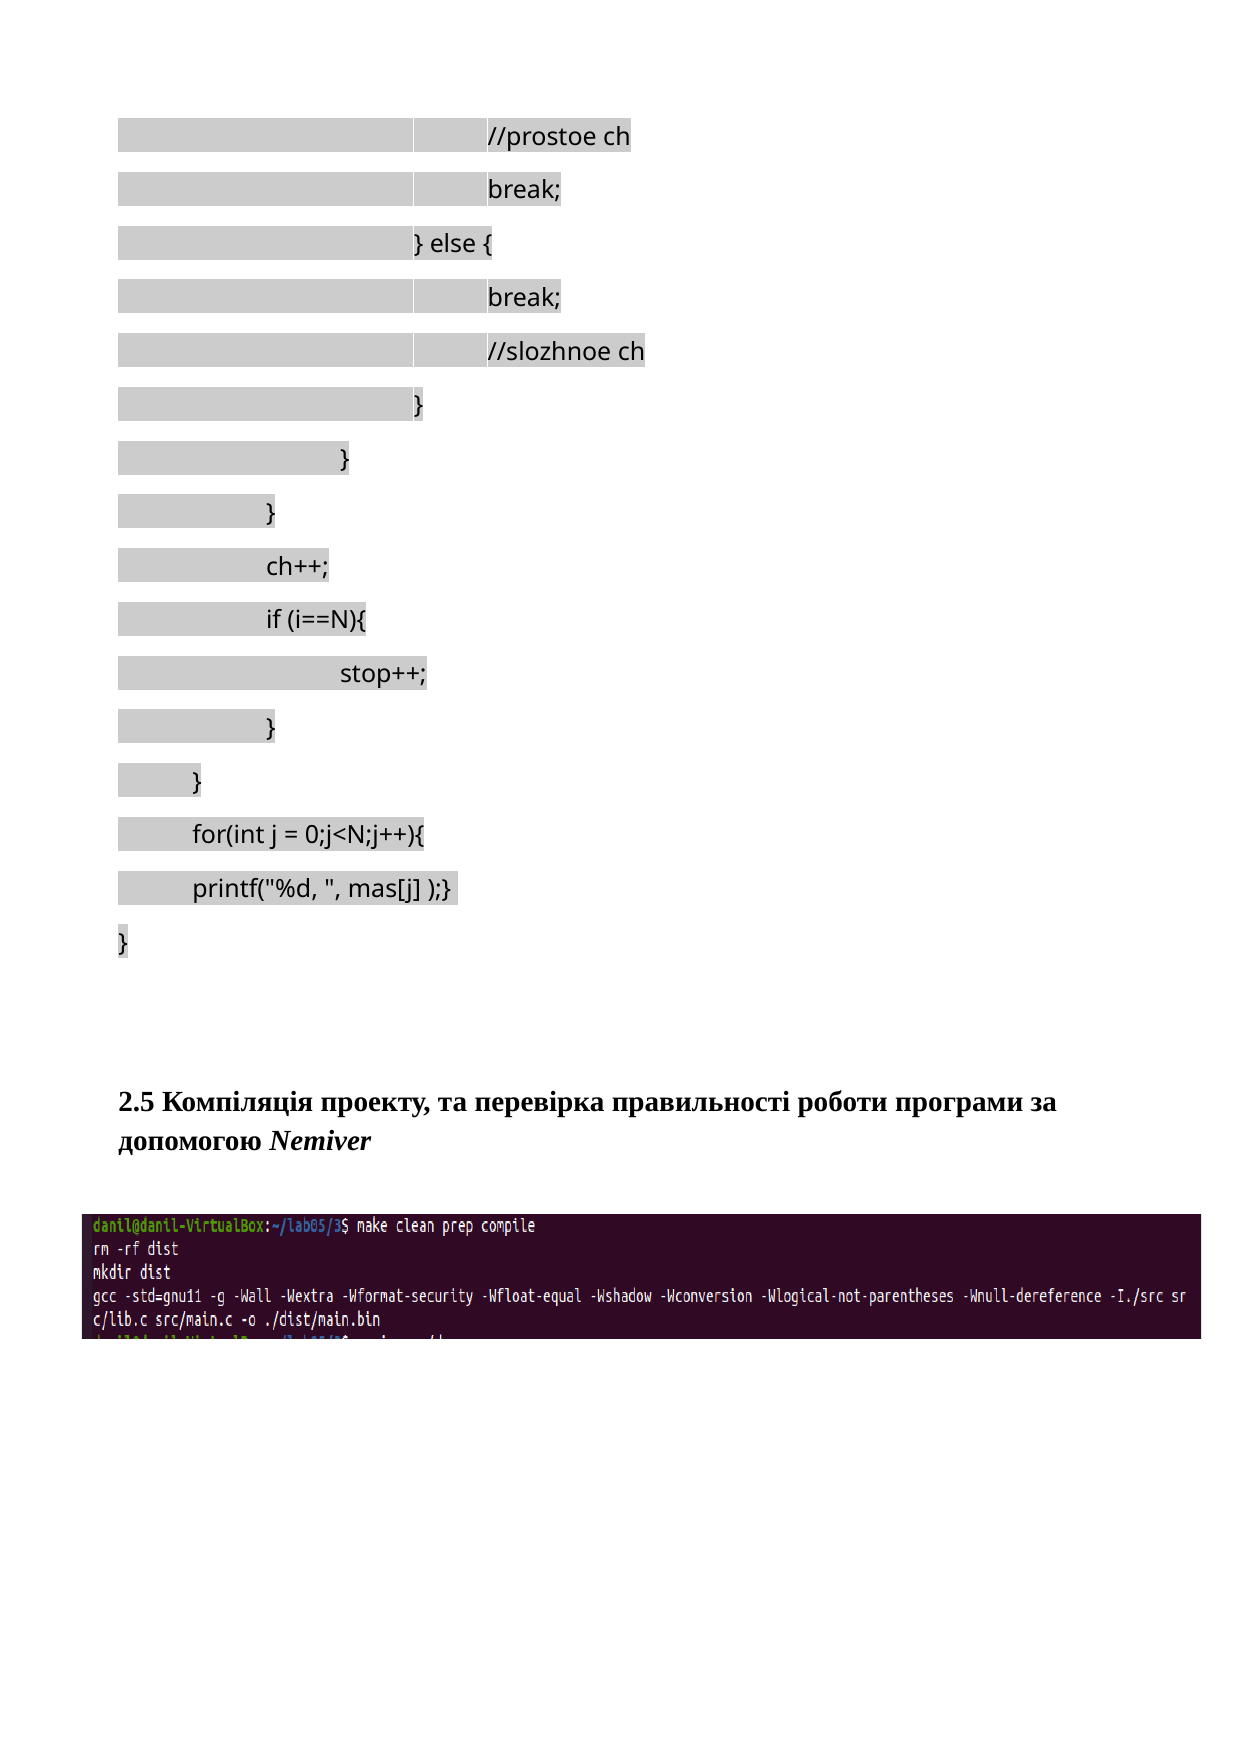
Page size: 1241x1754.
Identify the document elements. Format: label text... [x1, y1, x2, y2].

text } [118, 924, 1122, 958]
text } [118, 387, 1122, 421]
text break; [118, 279, 1122, 313]
text for(int j = 0;j<N;j++){ [118, 817, 1122, 851]
text 2.5 Компіляція проекту, та перевірка правильності роботи програми за допомогою Nemiver [118, 1084, 1122, 1156]
text } [118, 441, 1122, 475]
text } else { [118, 226, 1122, 260]
text ch++; [118, 548, 1122, 582]
text } [118, 709, 1122, 743]
text } [118, 494, 1122, 528]
text } [118, 763, 1122, 797]
text if (i==N){ [118, 602, 1122, 636]
text //slozhnoe ch [118, 333, 1122, 367]
text printf("%d, ", mas[j] );} [118, 871, 1122, 905]
text stop++; [118, 656, 1122, 690]
text //prostoe ch [118, 118, 1122, 152]
picture [81, 1214, 1202, 1339]
text break; [118, 172, 1122, 206]
